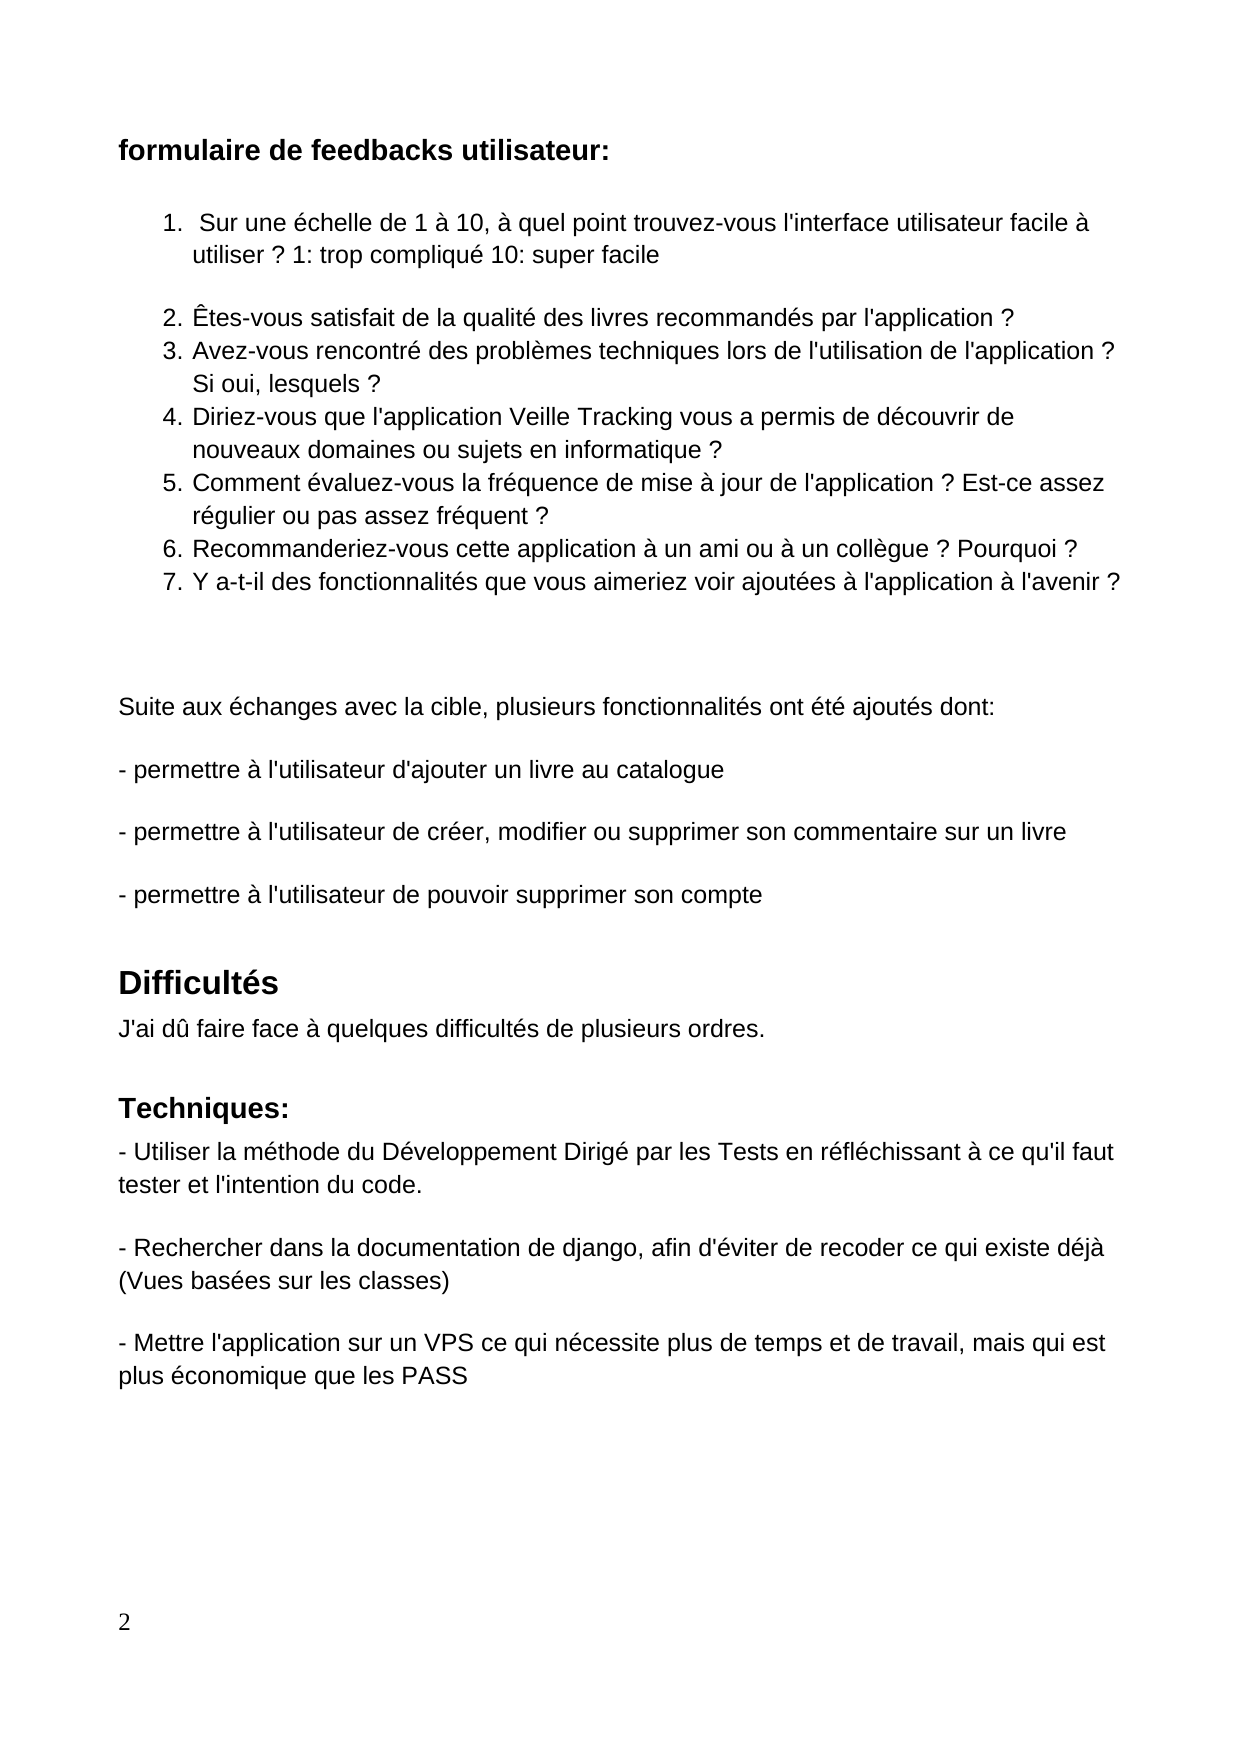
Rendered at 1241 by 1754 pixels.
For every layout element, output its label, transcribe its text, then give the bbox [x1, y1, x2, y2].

text J'ai dû faire face à quelques difficultés de plusieurs ordres. [118, 1014, 1122, 1043]
text - permettre à l'utilisateur d'ajouter un livre au catalogue [118, 755, 1122, 783]
text Suite aux échanges avec la cible, plusieurs fonctionnalités ont été ajoutés dont: [118, 692, 1122, 721]
subtitle formulaire de feedbacks utilisateur: [118, 133, 1122, 166]
table_header Sur une échelle de 1 à 10, à quel point trouvez-vous l'interface utilisateur facile à utiliser ? 1: trop compliqué 10: super facile Êtes-vous satisfait de la qualité des livres recommandés par l'application ? Avez-vous rencontré des problèmes techniques lors de l'utilisation de l'application ? Si oui, lesquels ? Diriez-vous que l'application Veille Tracking vous a permis de découvrir de nouveaux domaines ou sujets en informatique ? Comment évaluez-vous la fréquence de mise à jour de l'application ? Est-ce assez régulier ou pas assez fréquent ? Recommanderiez-vous cette application à un ami ou à un collègue ? Pourquoi ? Y a-t-il des fonctionnalités que vous aimeriez voir ajoutées à l'application à l'avenir ? [118, 179, 1122, 630]
text - Rechercher dans la documentation de django, afin d'éviter de recoder ce qui existe déjà (Vues basées sur les classes) [118, 1233, 1122, 1294]
text - permettre à l'utilisateur de pouvoir supprimer son compte [118, 880, 1122, 908]
text - permettre à l'utilisateur de créer, modifier ou supprimer son commentaire sur un livre [118, 817, 1122, 846]
subtitle Techniques: [118, 1091, 1122, 1124]
text - Mettre l'application sur un VPS ce qui nécessite plus de temps et de travail, mais qui est plus économique que les PASS [118, 1328, 1122, 1390]
subtitle Difficultés [118, 963, 1122, 1001]
text - Utiliser la méthode du Développement Dirigé par les Tests en réfléchissant à ce qu'il faut tester et l'intention du code. [118, 1137, 1122, 1199]
